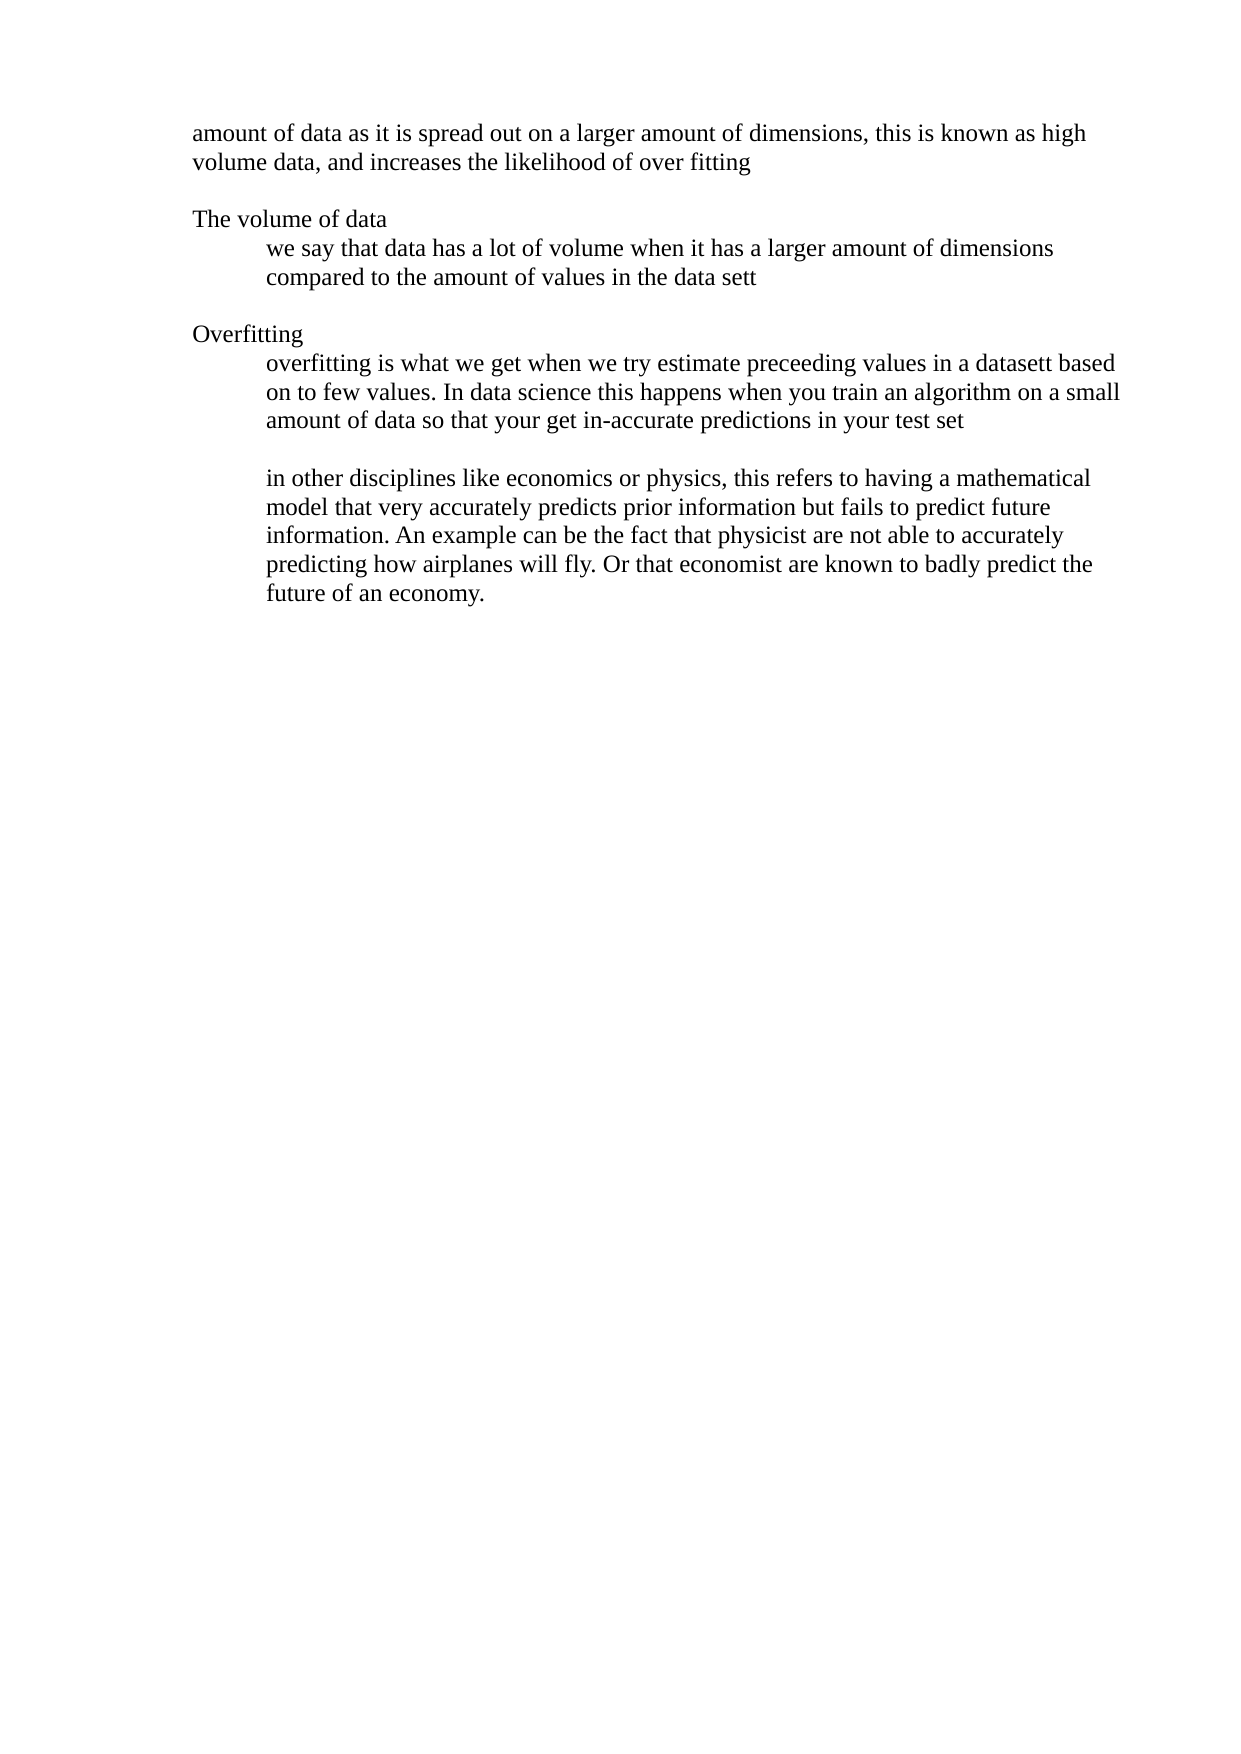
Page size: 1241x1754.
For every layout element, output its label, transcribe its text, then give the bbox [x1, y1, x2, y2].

text we say that data has a lot of volume when it has a larger amount of dimensions compared to the amount of values in the data sett [118, 233, 1122, 291]
text Overfitting [118, 319, 1122, 348]
text The volume of data [118, 204, 1122, 233]
text overfitting is what we get when we try estimate preceeding values in a datasett based on to few values. In data science this happens when you train an algorithm on a small amount of data so that your get in-accurate predictions in your test set [118, 348, 1122, 434]
text in other disciplines like economics or physics, this refers to having a mathematical model that very accurately predicts prior information but fails to predict future information. An example can be the fact that physicist are not able to accurately predicting how airplanes will fly. Or that economist are known to badly predict the future of an economy. [118, 463, 1122, 607]
text amount of data as it is spread out on a larger amount of dimensions, this is known as high volume data, and increases the likelihood of over fitting [118, 118, 1122, 176]
